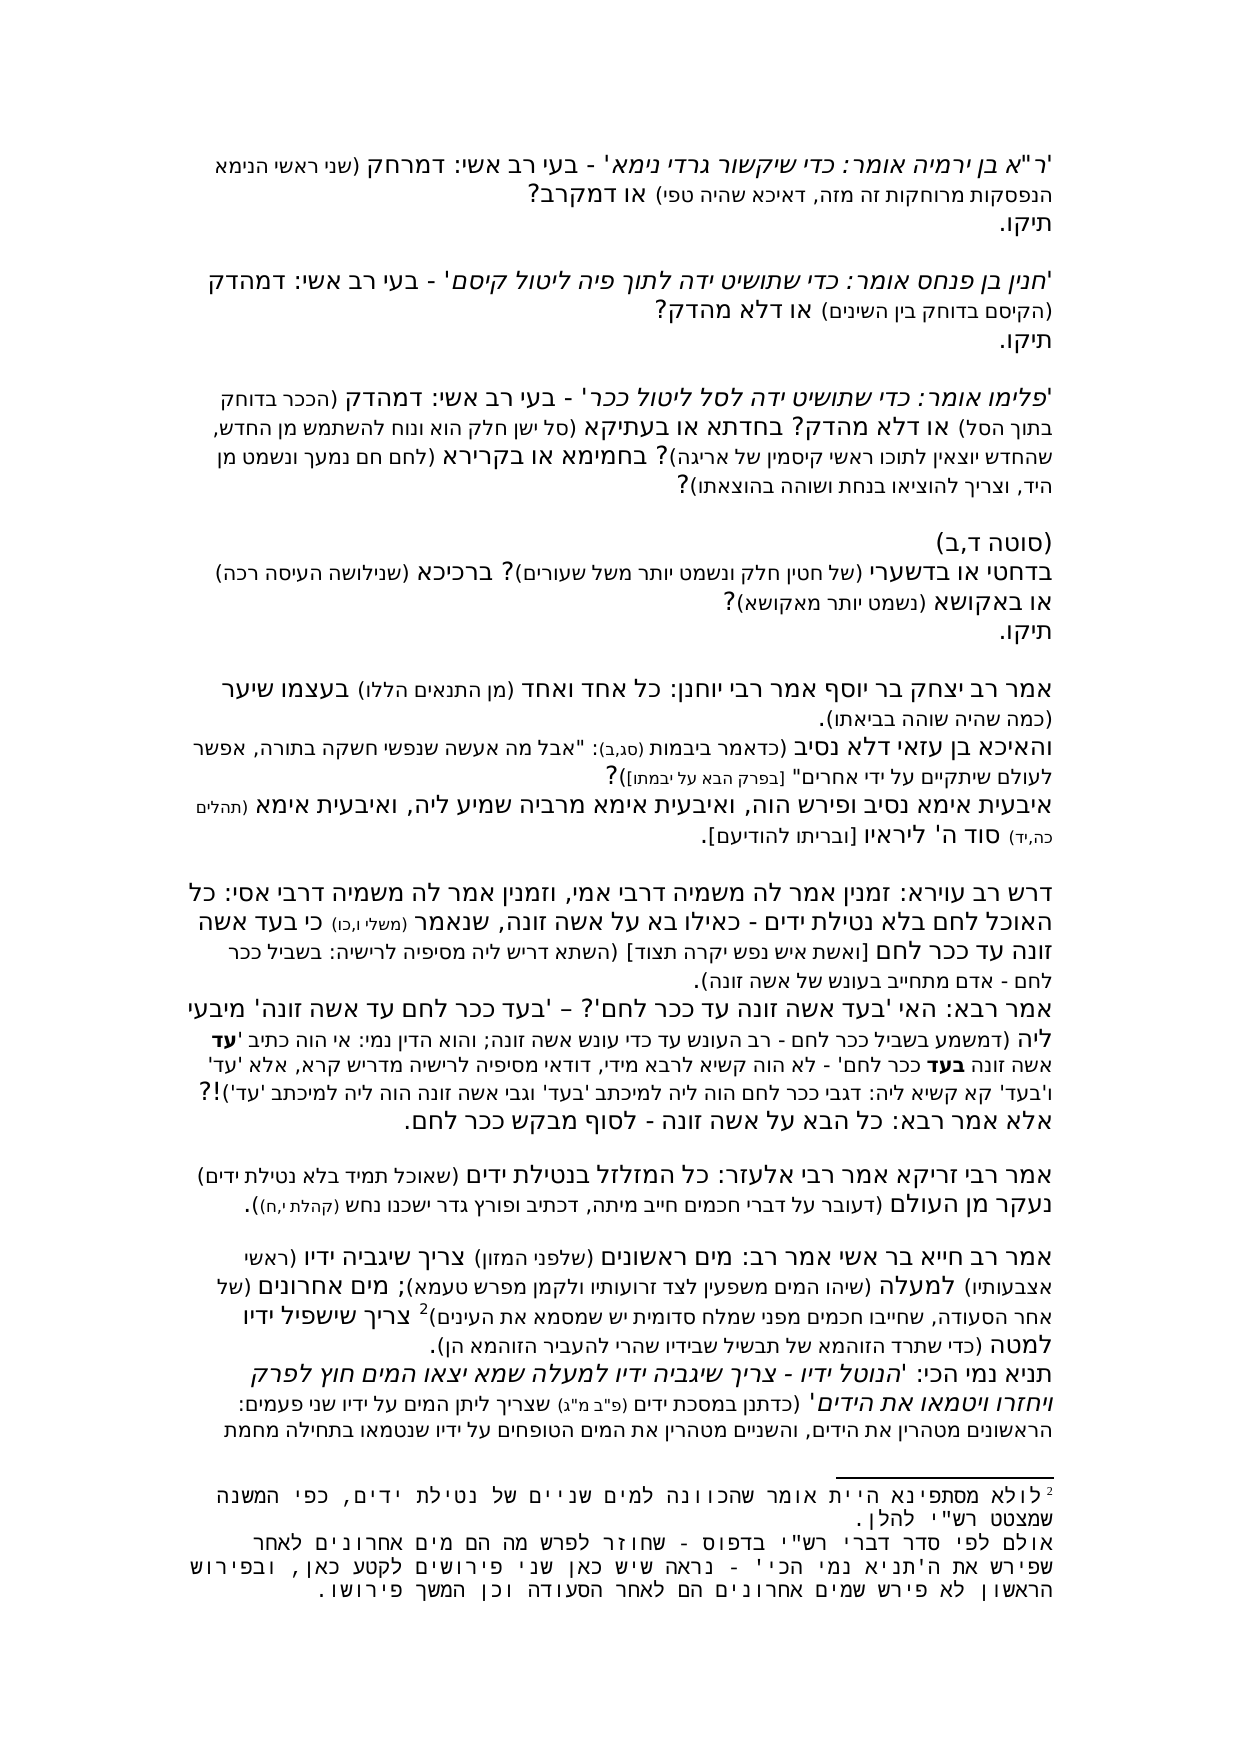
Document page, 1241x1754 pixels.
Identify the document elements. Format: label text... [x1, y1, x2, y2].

text תיקו. [187, 325, 1053, 354]
text אלא אמר רבא: כל הבא על אשה זונה - לסוף מבקש ככר לחם. [187, 1107, 1053, 1136]
text אמר רב יצחק בר יוסף אמר רבי יוחנן: כל אחד ואחד (מן התנאים הללו) בעצמו שיער (כמה שהיה שוהה בביאתו). [187, 674, 1053, 732]
text דרש רב עוירא: זמנין אמר לה משמיה דרבי אמי, וזמנין אמר לה משמיה דרבי אסי: כל האוכל לחם בלא נטילת ידים - כאילו בא על אשה זונה, שנאמר (משלי ו,כו) כי בעד אשה זונה עד ככר לחם [ואשת איש נפש יקרה תצוד] (השתא דריש ליה מסיפיה לרישיה: בשביל ככר לחם - אדם מתחייב בעונש של אשה זונה). [187, 878, 1053, 994]
text 'חנין בן פנחס אומר: כדי שתושיט ידה לתוך פיה ליטול קיסם' - בעי רב אשי: דמהדק (הקיסם בדוחק בין השינים) או דלא מהדק? [187, 266, 1053, 325]
text אמר רבי זריקא אמר רבי אלעזר: כל המזלזל בנטילת ידים (שאוכל תמיד בלא נטילת ידים) נעקר מן העולם (דעובר על דברי חכמים חייב מיתה, דכתיב ופורץ גדר ישכנו נחש (קהלת י,ח)). [187, 1160, 1053, 1218]
text תיקו. [187, 616, 1053, 645]
text איבעית אימא נסיב ופירש הוה, ואיבעית אימא מרביה שמיע ליה, ואיבעית אימא (תהלים כה,יד) סוד ה' ליראיו [ובריתו להודיעם]. [187, 791, 1053, 849]
text והאיכא בן עזאי דלא נסיב (כדאמר ביבמות (סג,ב): "אבל מה אעשה שנפשי חשקה בתורה, אפשר לעולם שיתקיים על ידי אחרים" [בפרק הבא על יבמתו])? [187, 732, 1053, 791]
text תניא נמי הכי: 'הנוטל ידיו - צריך שיגביה ידיו למעלה שמא יצאו המים חוץ לפרק ויחזרו ויטמאו את הידים' (כדתנן במסכת ידים (פ"ב מ"ג) שצריך ליתן המים על ידיו שני פעמים: הראשונים מטהרין את הידים, והשניים מטהרין את המים הטופחים על ידיו שנטמאו בתחילה מחמת [187, 1359, 1053, 1442]
text (סוטה ד,ב) [187, 528, 1053, 557]
text לולא מסתפינא היית אומר שהכוונה למים שניים של נטילת ידים, כפי המשנה שמצטט רש"י להלן. [187, 1484, 1053, 1533]
text 'פלימו אומר: כדי שתושיט ידה לסל ליטול ככר' - בעי רב אשי: דמהדק (הככר בדוחק בתוך הסל) או דלא מהדק? בחדתא או בעתיקא (סל ישן חלק הוא ונוח להשתמש מן החדש, שהחדש יוצאין לתוכו ראשי קיסמין של אריגה)? בחמימא או בקרירא (לחם חם נמעך ונשמט מן היד, וצריך להוציאו בנחת ושוהה בהוצאתו)? [187, 383, 1053, 499]
text אמר רב חייא בר אשי אמר רב: מים ראשונים (שלפני המזון) צריך שיגביה ידיו (ראשי אצבעותיו) למעלה (שיהו המים משפעין לצד זרועותיו ולקמן מפרש טעמא); מים אחרונים (של אחר הסעודה, שחייבו חכמים מפני שמלח סדומית יש שמסמא את העינים) צריך שישפיל ידיו למטה (כדי שתרד הזוהמא של תבשיל שבידיו שהרי להעביר הזוהמא הן). [187, 1242, 1053, 1359]
text בדחטי או בדשערי (של חטין חלק ונשמט יותר משל שעורים)? ברכיכא (שנילושה העיסה רכה) או באקושא (נשמט יותר מאקושא)? [187, 557, 1053, 616]
text תיקו. [187, 208, 1053, 238]
text 'ר"א בן ירמיה אומר: כדי שיקשור גרדי נימא' - בעי רב אשי: דמרחק (שני ראשי הנימא הנפסקות מרוחקות זה מזה, דאיכא שהיה טפי) או דמקרב? [187, 150, 1053, 208]
text אולם לפי סדר דברי רש"י בדפוס - שחוזר לפרש מה הם מים אחרונים לאחר שפירש את ה'תניא נמי הכי' - נראה שיש כאן שני פירושים לקטע כאן, ובפירוש הראשון לא פירש שמים אחרונים הם לאחר הסעודה וכן המשך פירושו. [187, 1533, 1053, 1604]
text אמר רבא: האי 'בעד אשה זונה עד ככר לחם'? – 'בעד ככר לחם עד אשה זונה' מיבעי ליה (דמשמע בשביל ככר לחם - רב העונש עד כדי עונש אשה זונה; והוא הדין נמי: אי הוה כתיב 'עד אשה זונה בעד ככר לחם' - לא הוה קשיא לרבא מידי, דודאי מסיפיה לרישיה מדריש קרא, אלא 'עד' ו'בעד' קא קשיא ליה: דגבי ככר לחם הוה ליה למיכתב 'בעד' וגבי אשה זונה הוה ליה למיכתב 'עד')!? [187, 994, 1053, 1107]
